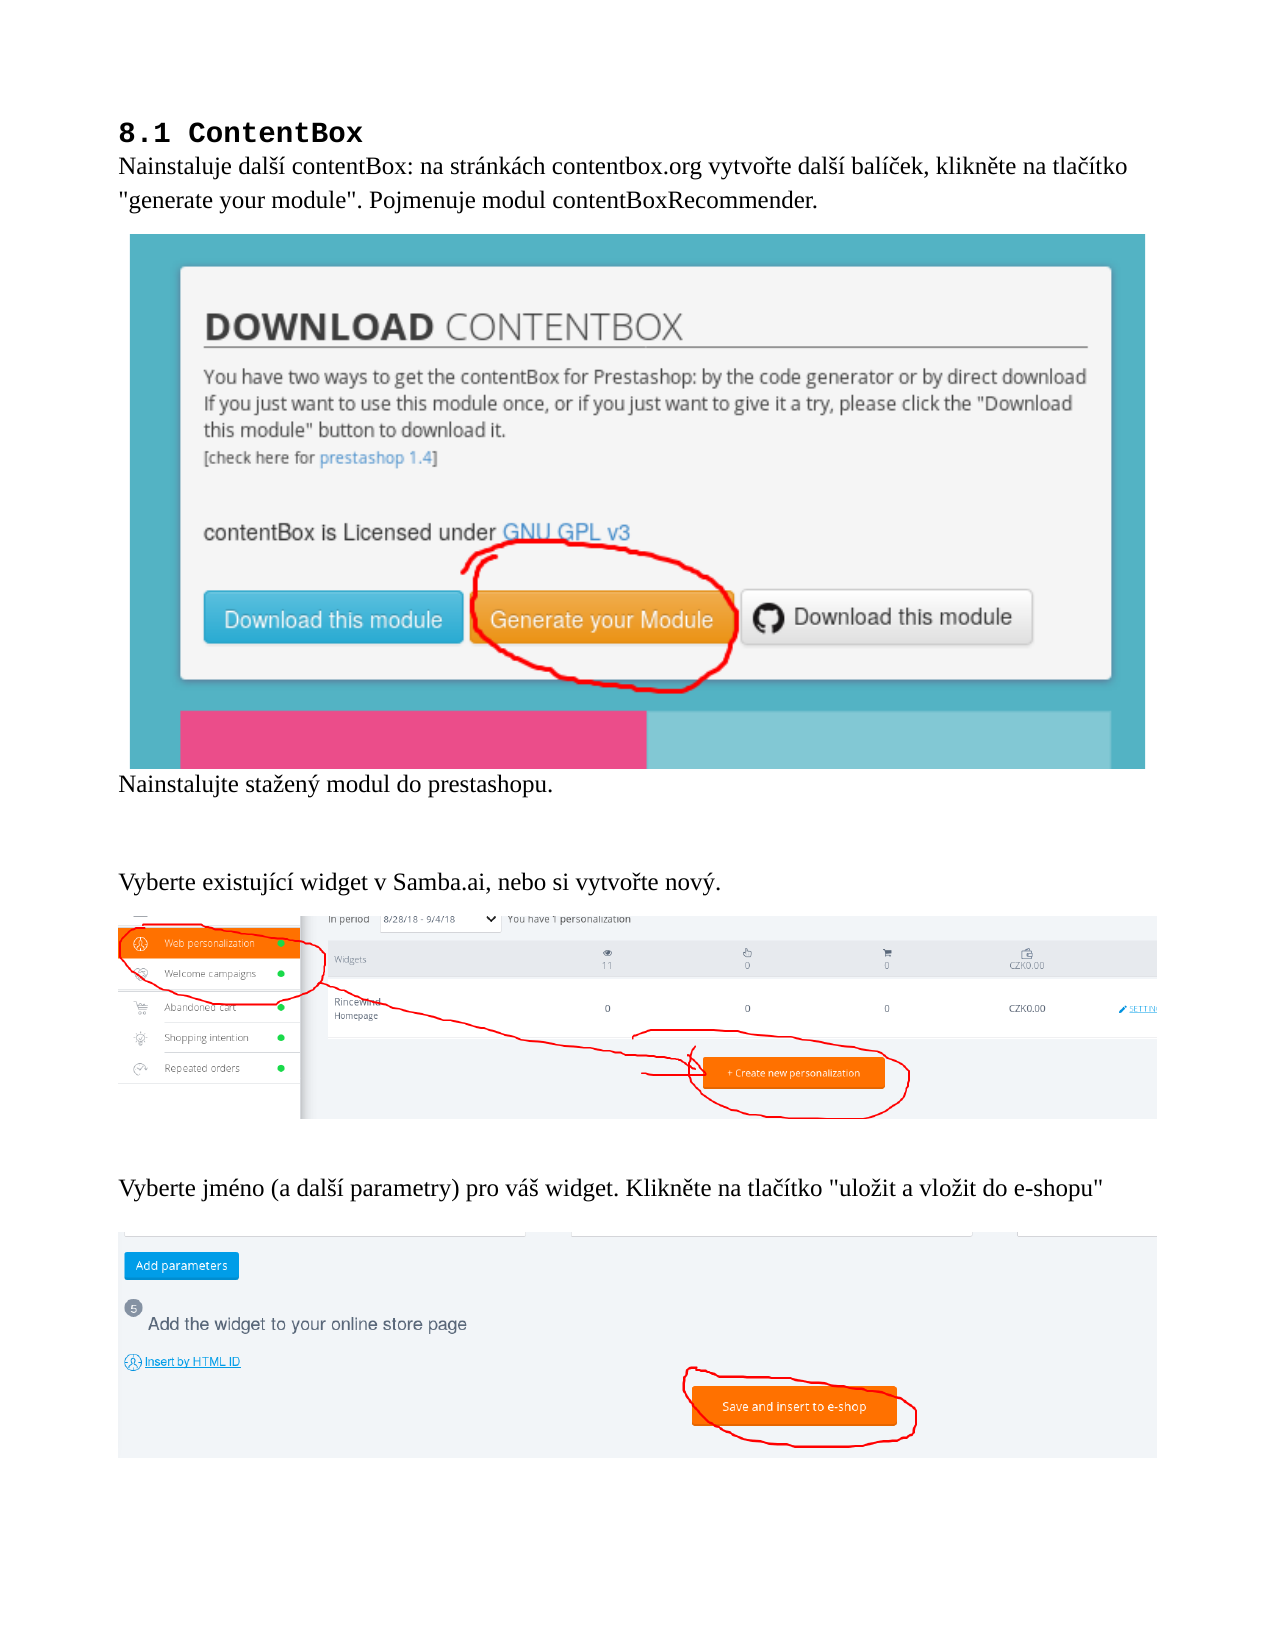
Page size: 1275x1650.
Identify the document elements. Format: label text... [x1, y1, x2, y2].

text Vyberte jméno (a další parametry) pro váš widget. Klikněte na tlačítko "uložit a vložit do e-shopu" [118, 1173, 1157, 1202]
text Vyberte existující widget v Samba.ai, nebo si vytvořte nový. [118, 867, 1157, 896]
picture [118, 916, 1157, 1119]
picture [129, 234, 1146, 769]
text Nainstaluje další contentBox: na stránkách contentbox.org vytvořte další balíček, klikněte na tlačítko "generate your module". Pojmenuje modul contentBoxRecommender. [118, 151, 1157, 214]
picture [118, 1232, 1157, 1458]
text Nainstalujte stažený modul do prestashopu. [118, 333, 1157, 798]
subtitle 8.1 ContentBox [118, 118, 1157, 151]
